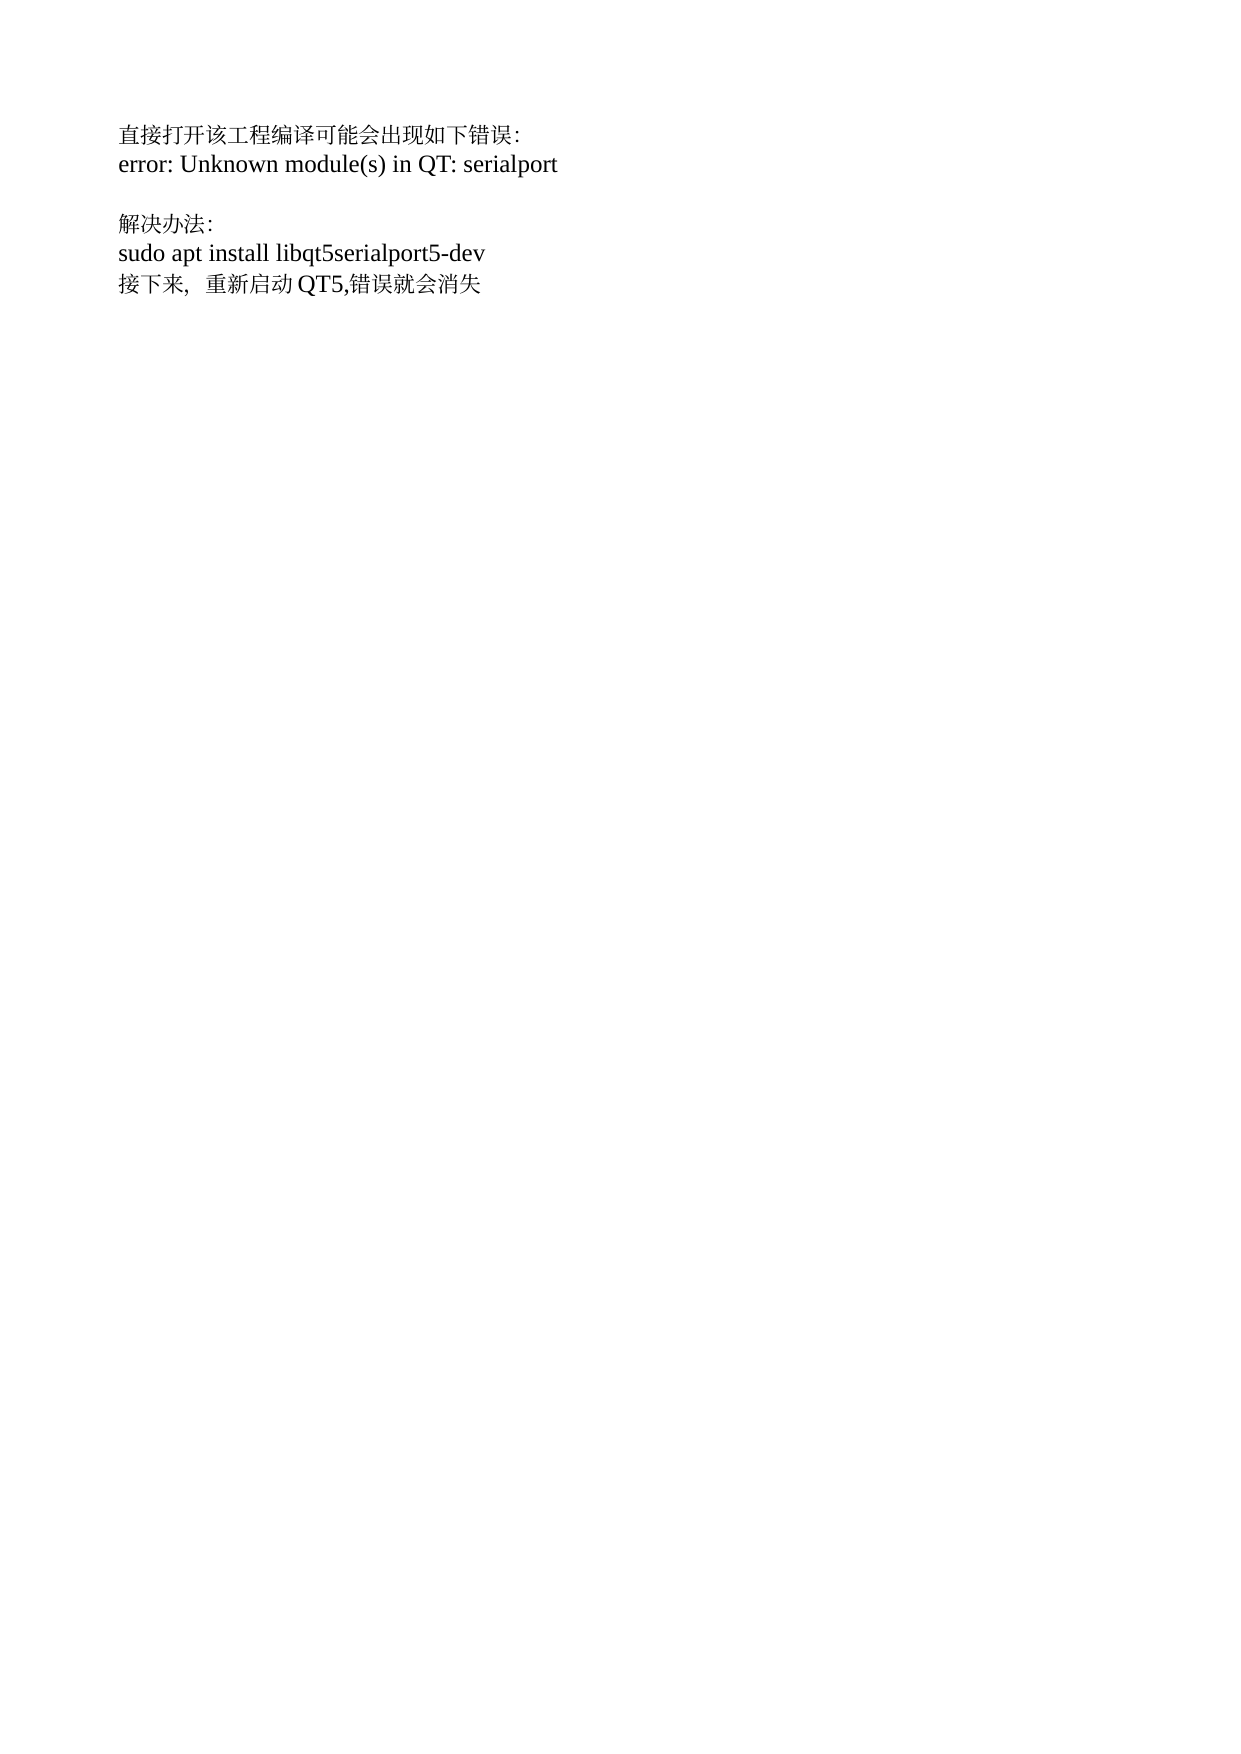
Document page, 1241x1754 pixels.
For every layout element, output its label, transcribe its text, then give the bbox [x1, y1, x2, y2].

text 解决办法： [118, 207, 1122, 238]
text 直接打开该工程编译可能会出现如下错误： [118, 118, 1122, 149]
text error: Unknown module(s) in QT: serialport [118, 149, 1122, 178]
text sudo apt install libqt5serialport5-dev [118, 238, 1122, 267]
text 接下来，重新启动QT5,错误就会消失 [118, 267, 1122, 299]
